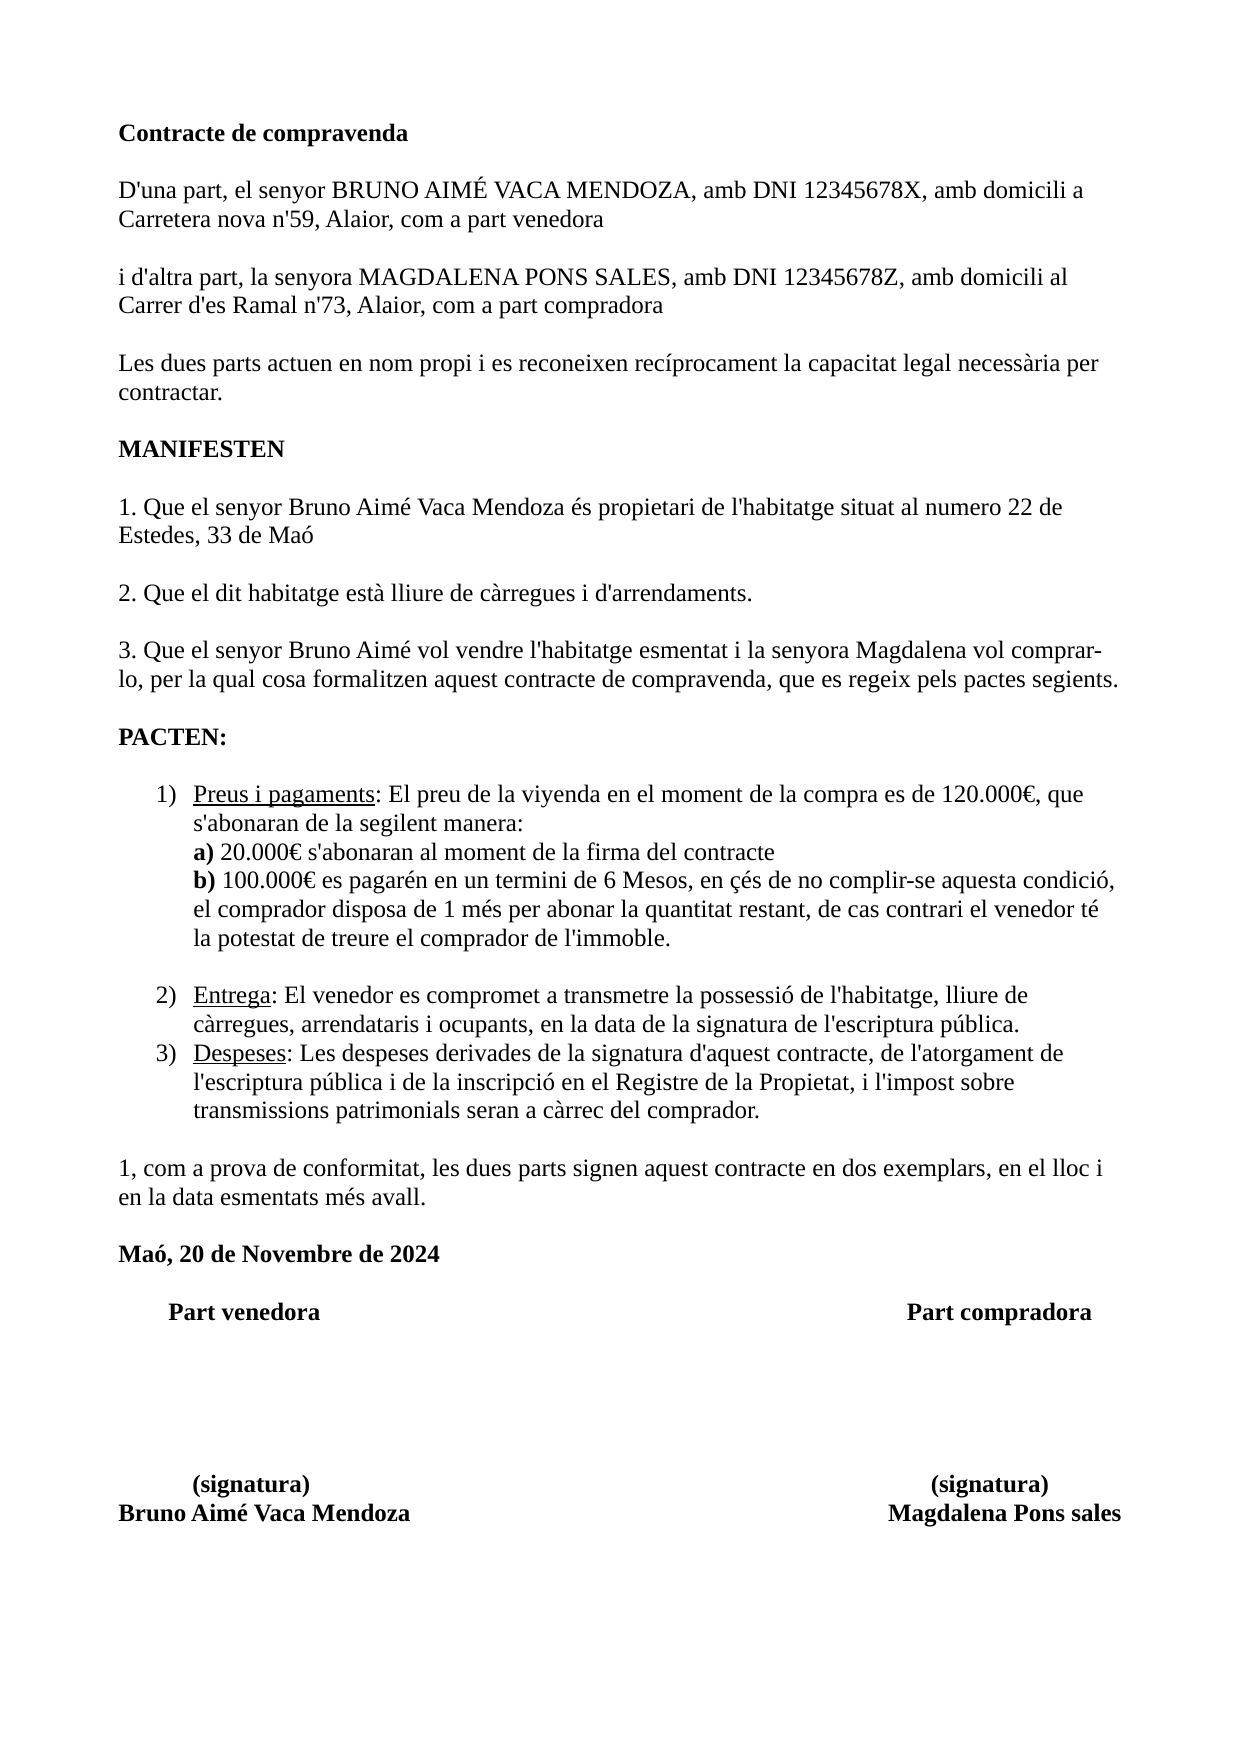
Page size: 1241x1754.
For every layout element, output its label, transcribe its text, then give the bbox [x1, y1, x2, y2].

text 1. Que el senyor Bruno Aimé Vaca Mendoza és propietari de l'habitatge situat al numero 22 de Estedes, 33 de Maó [118, 492, 1122, 549]
text MANIFESTEN [118, 434, 1122, 463]
text 3. Que el senyor Bruno Aimé vol vendre l'habitatge esmentat i la senyora Magdalena vol comprar-lo, per la qual cosa formalitzen aquest contracte de compravenda, que es regeix pels pactes segients. [118, 636, 1122, 693]
list Preus i pagaments: El preu de la viyenda en el moment de la compra es de 120.000€, que s'abonaran de la segilent manera: [156, 779, 1122, 837]
text D'una part, el senyor BRUNO AIMÉ VACA MENDOZA, amb DNI 12345678X, amb domicili a Carretera nova n'59, Alaior, com a part venedora [118, 176, 1122, 233]
list a) 20.000€ s'abonaran al moment de la firma del contracte [156, 837, 1122, 866]
list Entrega: El venedor es compromet a transmetre la possessió de l'habitatge, lliure de càrregues, arrendataris i ocupants, en la data de la signatura de l'escriptura pública. [156, 981, 1122, 1038]
list b) 100.000€ es pagarén en un termini de 6 Mesos, en çés de no complir-se aquesta condició, el comprador disposa de 1 més per abonar la quantitat restant, de cas contrari el venedor té la potestat de treure el comprador de l'immoble. [156, 866, 1122, 952]
text Contracte de compravenda [118, 118, 1122, 147]
text Maó, 20 de Novembre de 2024 [118, 1239, 1122, 1268]
text 2. Que el dit habitatge està lliure de càrregues i d'arrendaments. [118, 578, 1122, 607]
text Les dues parts actuen en nom propi i es reconeixen recíprocament la capacitat legal necessària per contractar. [118, 348, 1122, 406]
list Despeses: Les despeses derivades de la signatura d'aquest contracte, de l'atorgament de l'escriptura pública i de la inscripció en el Registre de la Propietat, i l'impost sobre transmissions patrimonials seran a càrrec del comprador. [156, 1038, 1122, 1124]
text 1, com a prova de conformitat, les dues parts signen aquest contracte en dos exemplars, en el lloc i en la data esmentats més avall. [118, 1153, 1122, 1211]
text Bruno Aimé Vaca Mendoza Magdalena Pons sales [118, 1498, 1122, 1527]
text (signatura) (signatura) [118, 1469, 1122, 1498]
text PACTEN: [118, 722, 1122, 751]
text i d'altra part, la senyora MAGDALENA PONS SALES, amb DNI 12345678Z, amb domicili al Carrer d'es Ramal n'73, Alaior, com a part compradora [118, 262, 1122, 319]
text Part venedora Part compradora [118, 1297, 1122, 1326]
